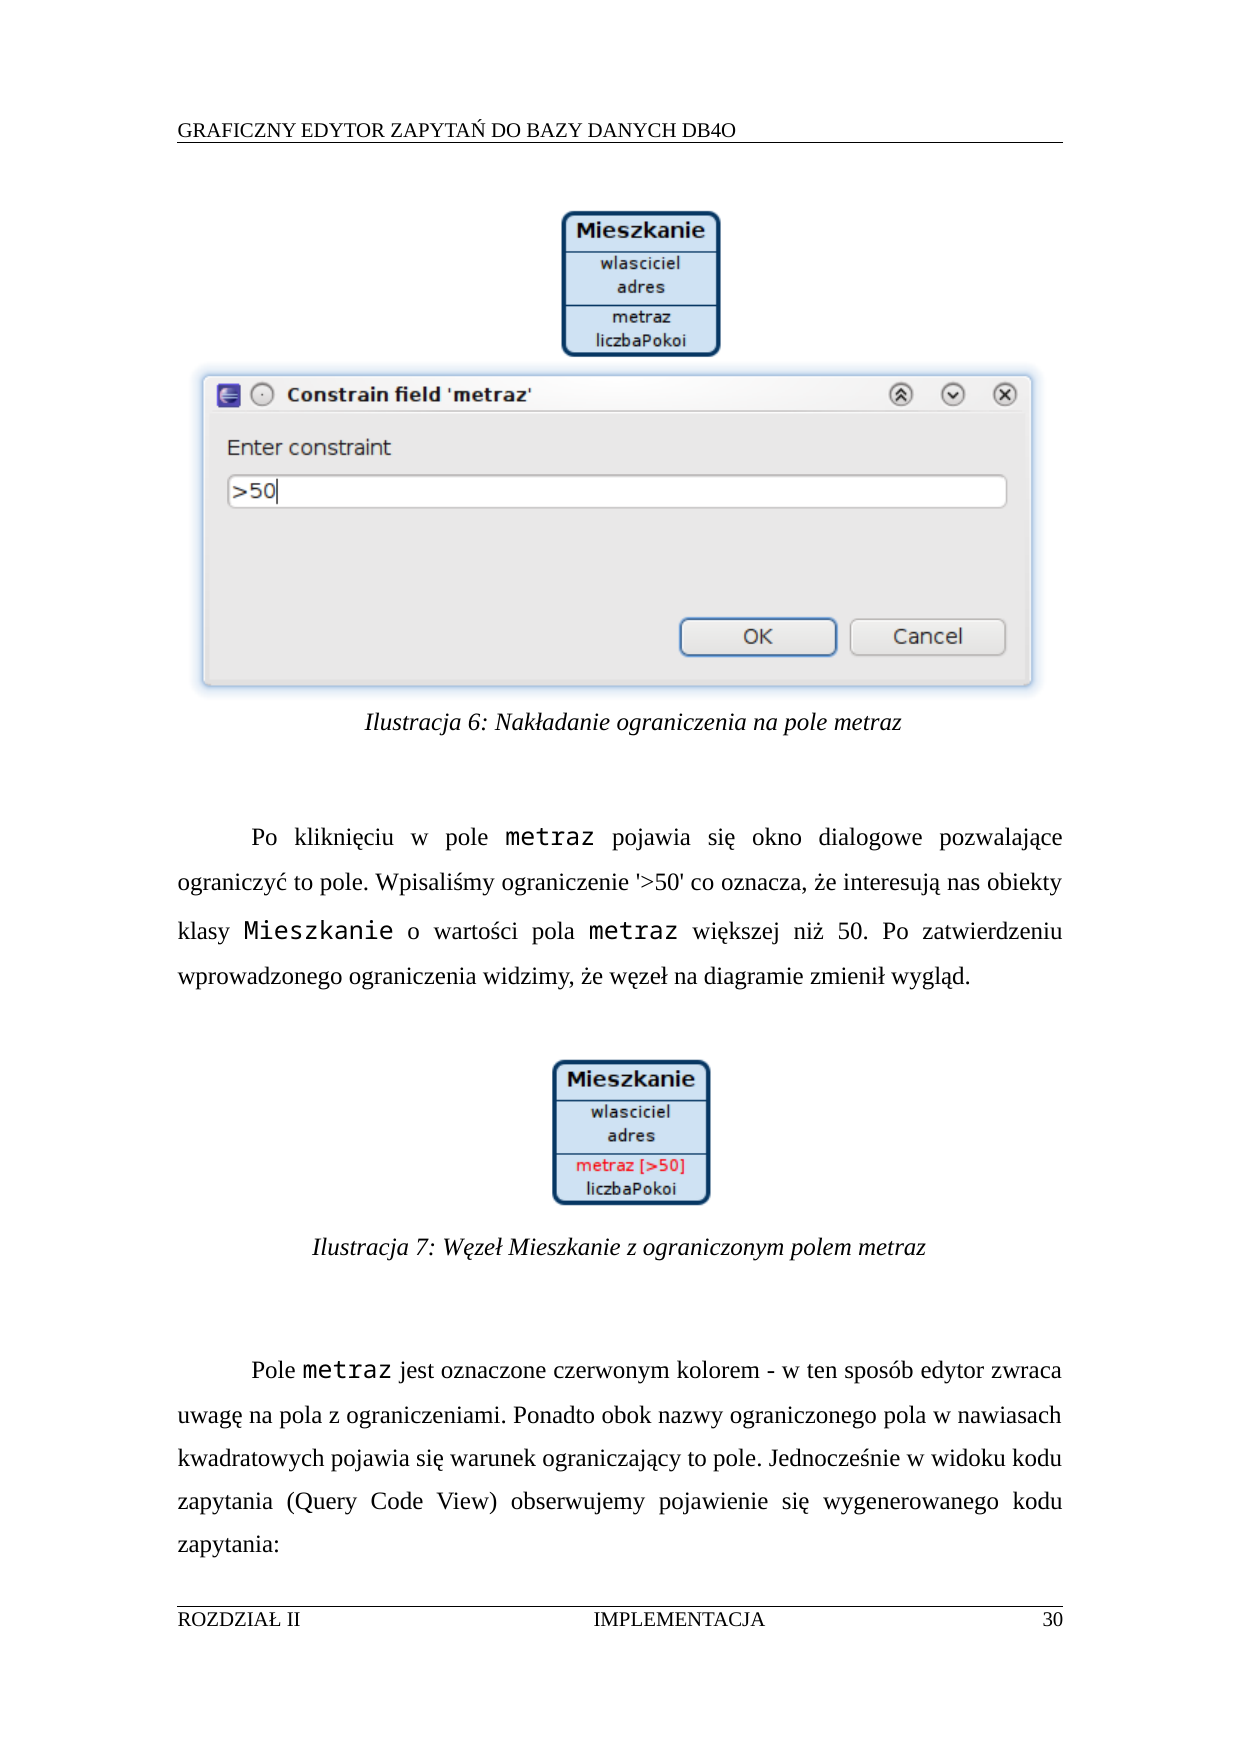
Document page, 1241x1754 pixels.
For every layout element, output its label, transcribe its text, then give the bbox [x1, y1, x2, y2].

picture [177, 189, 1064, 708]
picture [279, 1029, 962, 1232]
text Ilustracja 6: Nakładanie ograniczenia na pole metraz [177, 189, 1091, 736]
text Ilustracja 7: Węzeł Mieszkanie z ograniczonym polem metraz [279, 1232, 961, 1261]
text Po kliknięciu w pole metraz pojawia się okno dialogowe pozwalające ograniczyć to pole. Wpisaliśmy ograniczenie '>50' co oznacza, że interesują nas obiekty klasy Mieszkanie o wartości pola metraz większej niż 50. Po zatwierdzeniu wprowadzonego ograniczenia widzimy, że węzeł na diagramie zmienił wygląd. [177, 819, 1063, 990]
text Pole metraz jest oznaczone czerwonym kolorem - w ten sposób edytor zwraca uwagę na pola z ograniczeniami. Ponadto obok nazwy ograniczonego pola w nawiasach kwadratowych pojawia się warunek ograniczający to pole. Jednocześnie w widoku kodu zapytania (Query Code View) obserwujemy pojawienie się wygenerowanego kodu zapytania: [177, 1352, 1063, 1558]
